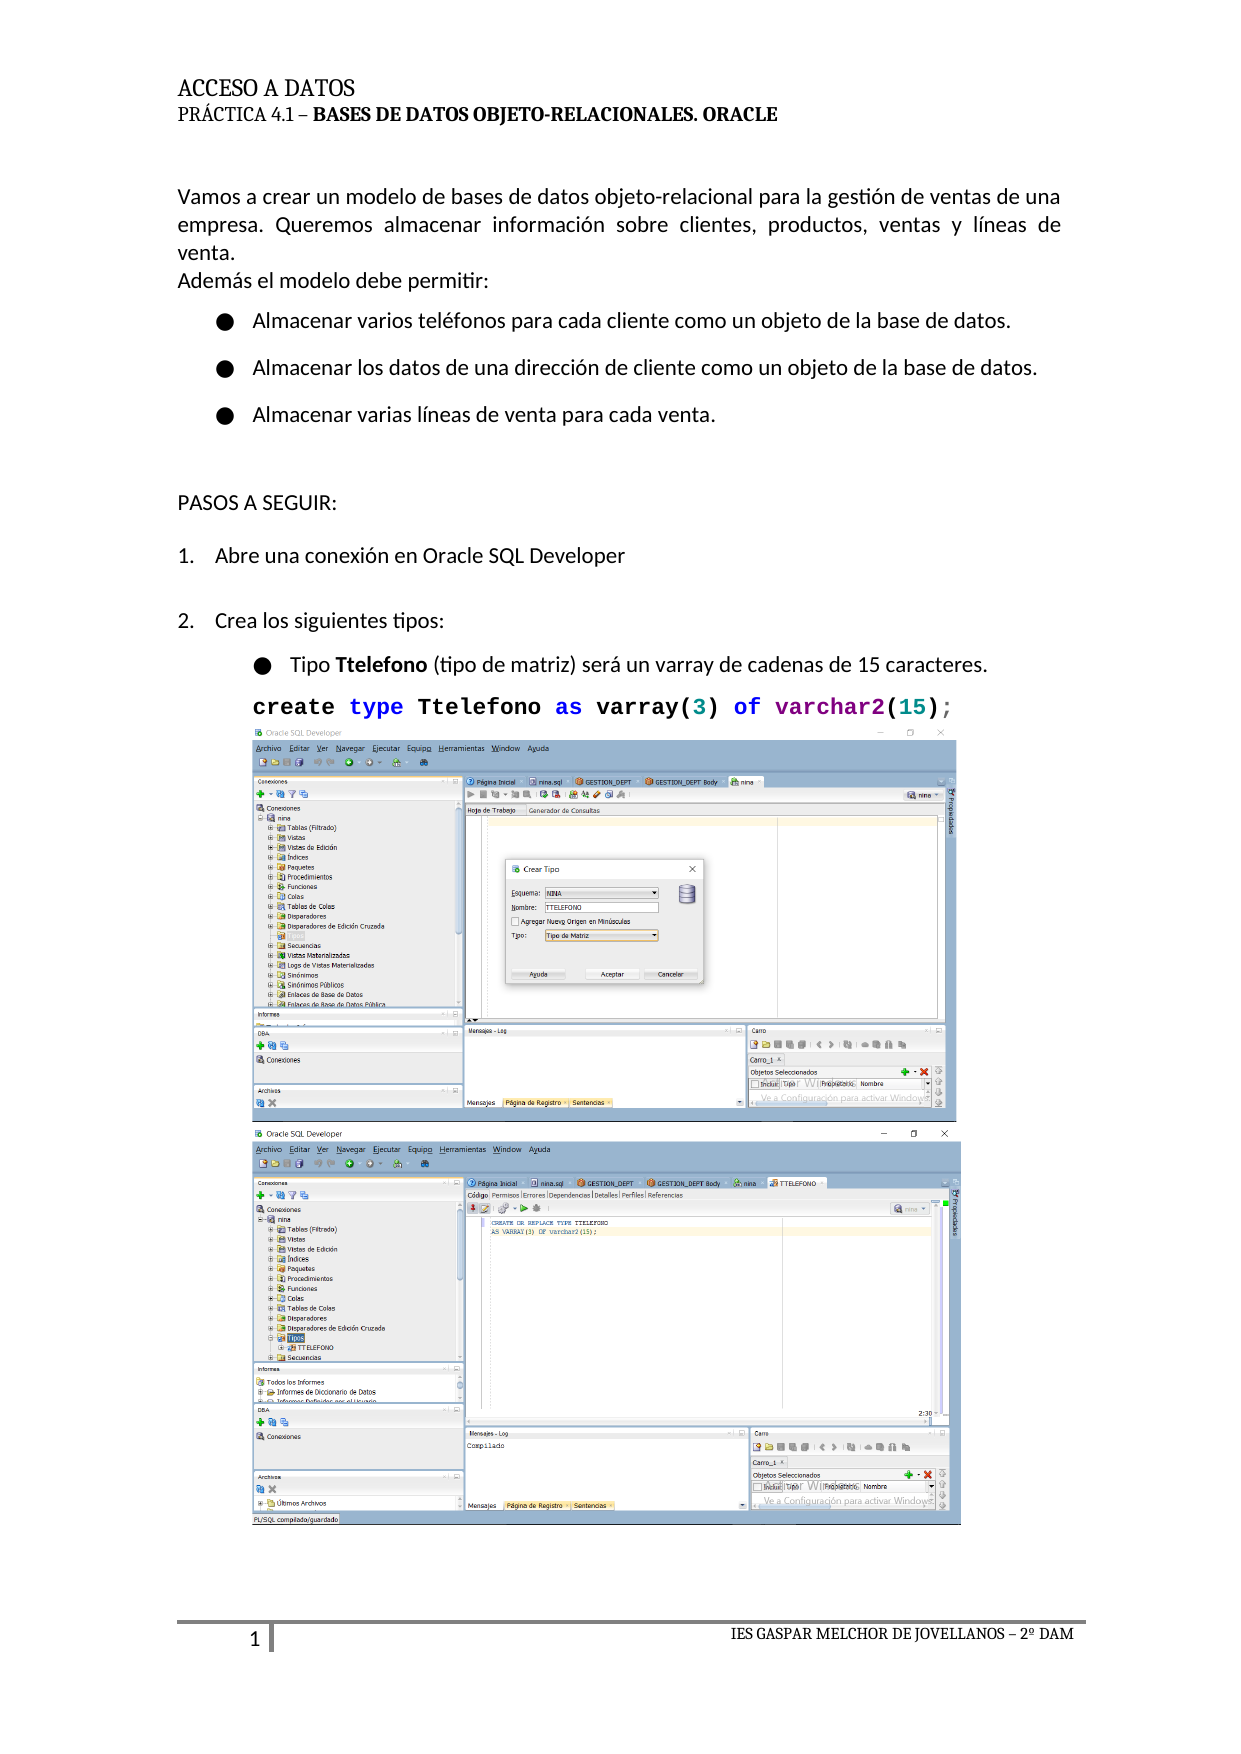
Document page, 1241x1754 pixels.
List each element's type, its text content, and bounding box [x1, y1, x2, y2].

text PASOS A SEGUIR: [177, 488, 1063, 517]
list Tipo Ttelefono (tipo de matriz) será un varray de cadenas de 15 caracteres. [252, 638, 1063, 685]
picture [252, 1126, 961, 1525]
list Almacenar los datos de una dirección de cliente como un objeto de la base de datos. [215, 342, 1063, 388]
picture [252, 726, 957, 1122]
text Vamos a crear un modelo de bases de datos objeto-relacional para la gestión de ventas de una empresa. Queremos almacenar información sobre clientes, productos, ventas y líneas de venta. [177, 182, 1063, 267]
list Abre una conexión en Oracle SQL Developer [177, 542, 1063, 569]
text ​create type Ttelefono as varray(3) of varchar2(15); [252, 692, 1063, 722]
text Además el modelo debe permitir: [177, 267, 1063, 294]
list Almacenar varios teléfonos para cada cliente como un objeto de la base de datos. [215, 294, 1063, 342]
list Crea los siguientes tipos: [177, 606, 1063, 634]
list Almacenar varias líneas de venta para cada venta. [215, 388, 1063, 436]
